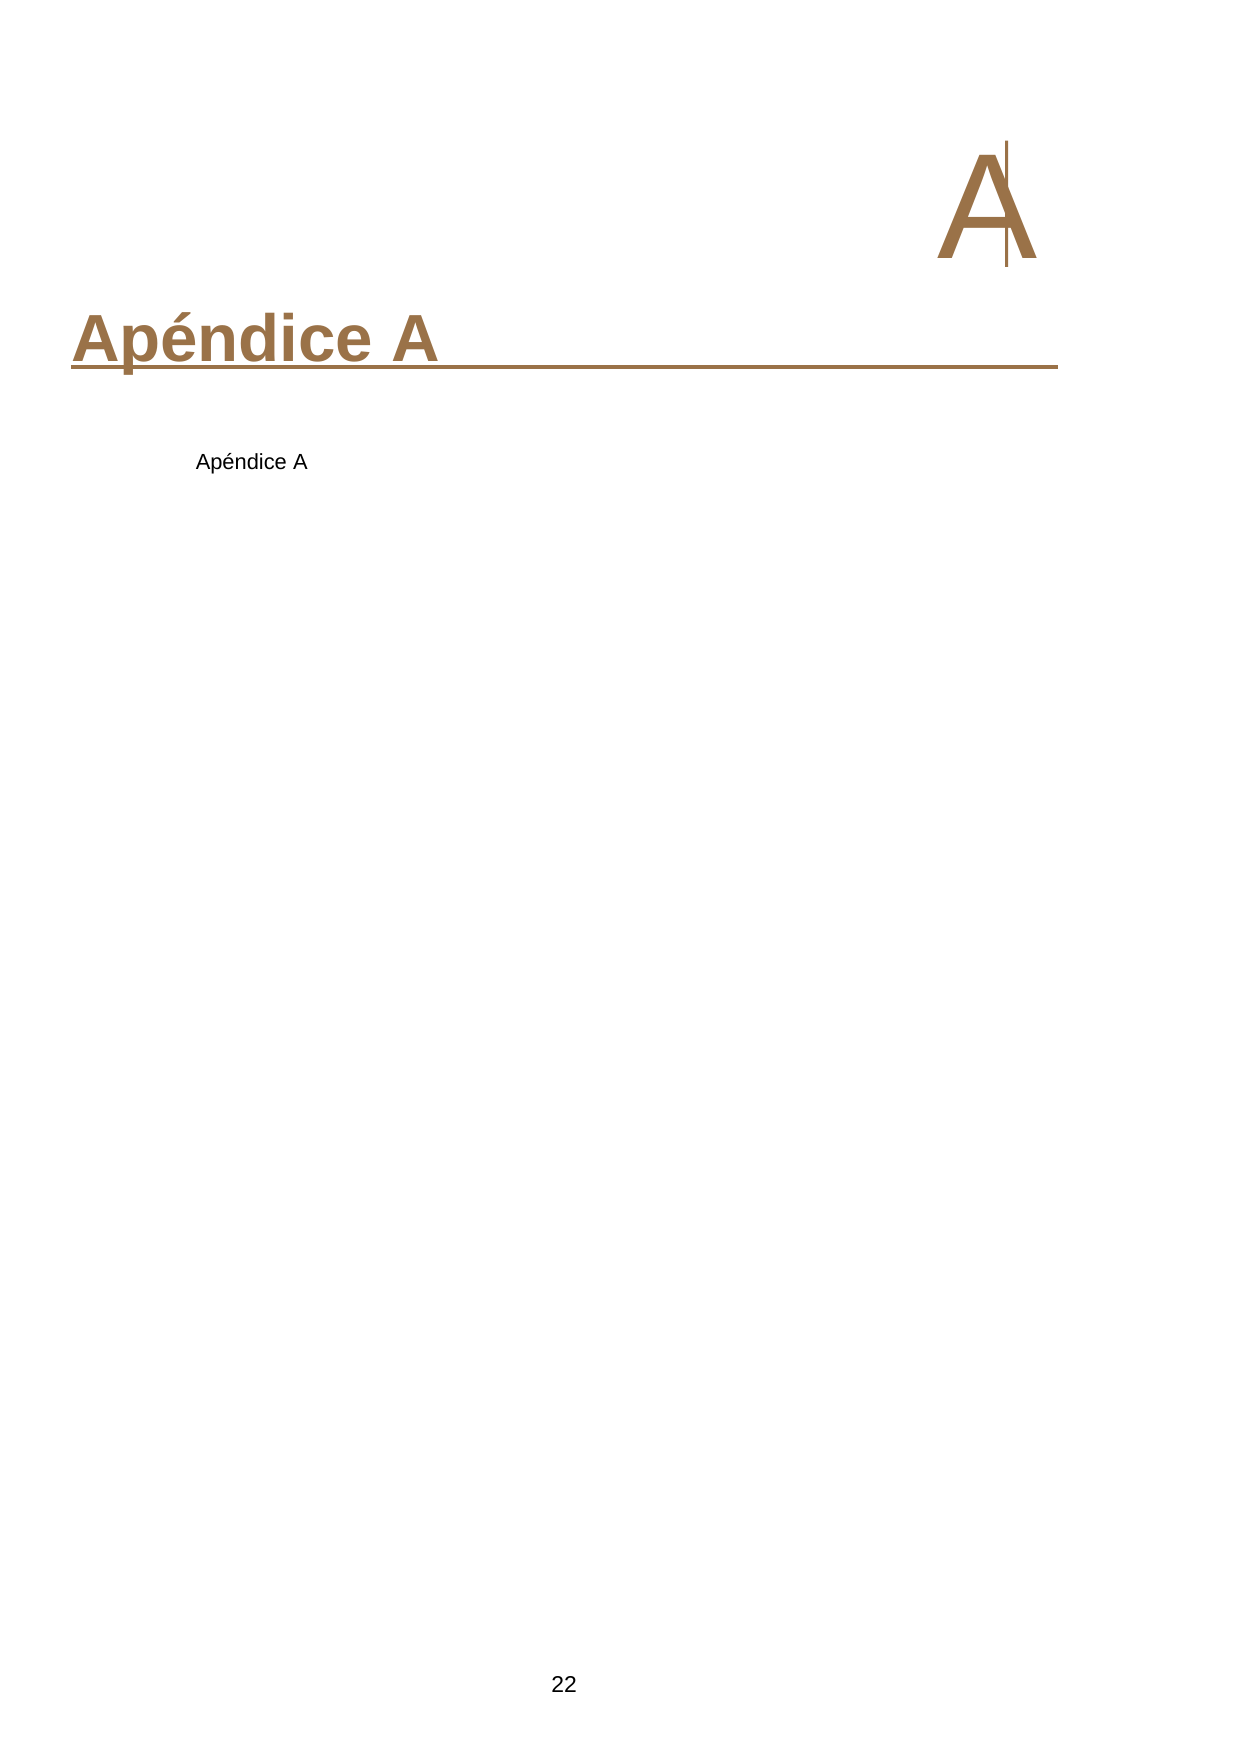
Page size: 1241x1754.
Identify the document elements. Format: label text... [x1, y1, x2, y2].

subtitle [133, 369, 1057, 375]
text A [71, 118, 1057, 291]
subtitle Apéndice A [71, 299, 1057, 365]
text Apéndice A [162, 448, 1057, 474]
subtitle [71, 369, 124, 375]
